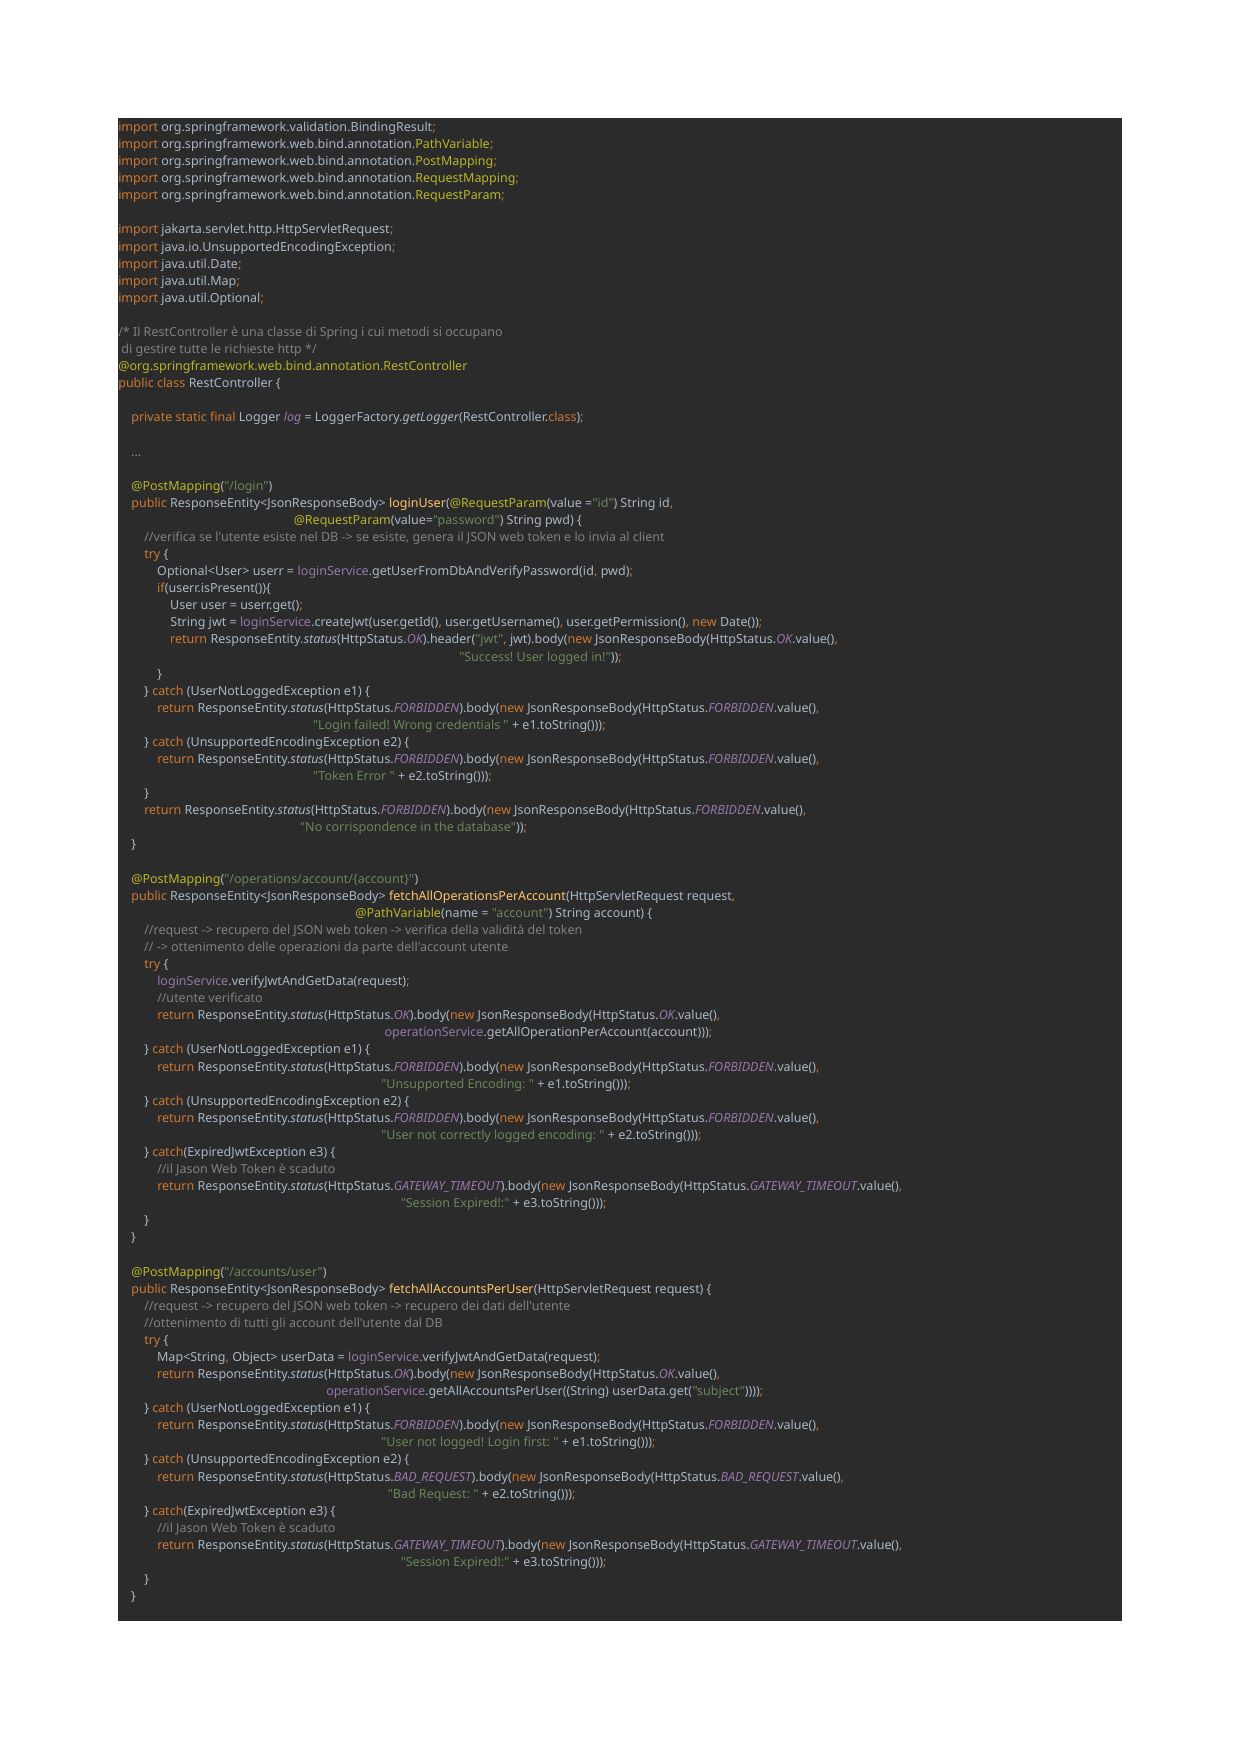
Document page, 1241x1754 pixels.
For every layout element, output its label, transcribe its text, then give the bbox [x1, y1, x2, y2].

text import org.springframework.validation.BindingResult; import org.springframework.web.bind.annotation.PathVariable; import org.springframework.web.bind.annotation.PostMapping; import org.springframework.web.bind.annotation.RequestMapping; import org.springframework.web.bind.annotation.RequestParam; import jakarta.servlet.http.HttpServletRequest; import java.io.UnsupportedEncodingException; import java.util.Date; import java.util.Map; import java.util.Optional; /* Il RestController è una classe di Spring i cui metodi si occupano di gestire tutte le richieste http */ @org.springframework.web.bind.annotation.RestController public class RestController { private static final Logger log = LoggerFactory.getLogger(RestController.class); ... @PostMapping("/login") public ResponseEntity<JsonResponseBody> loginUser(@RequestParam(value ="id") String id, @RequestParam(value="password") String pwd) { //verifica se l'utente esiste nel DB -> se esiste, genera il JSON web token e lo invia al client try { Optional<User> userr = loginService.getUserFromDbAndVerifyPassword(id, pwd); if(userr.isPresent()){ User user = userr.get(); String jwt = loginService.createJwt(user.getId(), user.getUsername(), user.getPermission(), new Date()); return ResponseEntity.status(HttpStatus.OK).header("jwt", jwt).body(new JsonResponseBody(HttpStatus.OK.value(), "Success! User logged in!")); } } catch (UserNotLoggedException e1) { return ResponseEntity.status(HttpStatus.FORBIDDEN).body(new JsonResponseBody(HttpStatus.FORBIDDEN.value(), "Login failed! Wrong credentials " + e1.toString())); } catch (UnsupportedEncodingException e2) { return ResponseEntity.status(HttpStatus.FORBIDDEN).body(new JsonResponseBody(HttpStatus.FORBIDDEN.value(), "Token Error " + e2.toString())); } return ResponseEntity.status(HttpStatus.FORBIDDEN).body(new JsonResponseBody(HttpStatus.FORBIDDEN.value(), "No corrispondence in the database")); } @PostMapping("/operations/account/{account}") public ResponseEntity<JsonResponseBody> fetchAllOperationsPerAccount(HttpServletRequest request, @PathVariable(name = "account") String account) { //request -> recupero del JSON web token -> verifica della validità del token // -> ottenimento delle operazioni da parte dell'account utente try { loginService.verifyJwtAndGetData(request); //utente verificato return ResponseEntity.status(HttpStatus.OK).body(new JsonResponseBody(HttpStatus.OK.value(), operationService.getAllOperationPerAccount(account))); } catch (UserNotLoggedException e1) { return ResponseEntity.status(HttpStatus.FORBIDDEN).body(new JsonResponseBody(HttpStatus.FORBIDDEN.value(), "Unsupported Encoding: " + e1.toString())); } catch (UnsupportedEncodingException e2) { return ResponseEntity.status(HttpStatus.FORBIDDEN).body(new JsonResponseBody(HttpStatus.FORBIDDEN.value(), "User not correctly logged encoding: " + e2.toString())); } catch(ExpiredJwtException e3) { //il Jason Web Token è scaduto return ResponseEntity.status(HttpStatus.GATEWAY_TIMEOUT).body(new JsonResponseBody(HttpStatus.GATEWAY_TIMEOUT.value(), "Session Expired!:" + e3.toString())); } } @PostMapping("/accounts/user") public ResponseEntity<JsonResponseBody> fetchAllAccountsPerUser(HttpServletRequest request) { //request -> recupero del JSON web token -> recupero dei dati dell'utente //ottenimento di tutti gli account dell'utente dal DB try { Map<String, Object> userData = loginService.verifyJwtAndGetData(request); return ResponseEntity.status(HttpStatus.OK).body(new JsonResponseBody(HttpStatus.OK.value(), operationService.getAllAccountsPerUser((String) userData.get("subject")))); } catch (UserNotLoggedException e1) { return ResponseEntity.status(HttpStatus.FORBIDDEN).body(new JsonResponseBody(HttpStatus.FORBIDDEN.value(), "User not logged! Login first: " + e1.toString())); } catch (UnsupportedEncodingException e2) { return ResponseEntity.status(HttpStatus.BAD_REQUEST).body(new JsonResponseBody(HttpStatus.BAD_REQUEST.value(), "Bad Request: " + e2.toString())); } catch(ExpiredJwtException e3) { //il Jason Web Token è scaduto return ResponseEntity.status(HttpStatus.GATEWAY_TIMEOUT).body(new JsonResponseBody(HttpStatus.GATEWAY_TIMEOUT.value(), "Session Expired!:" + e3.toString())); } } [118, 118, 1122, 1621]
